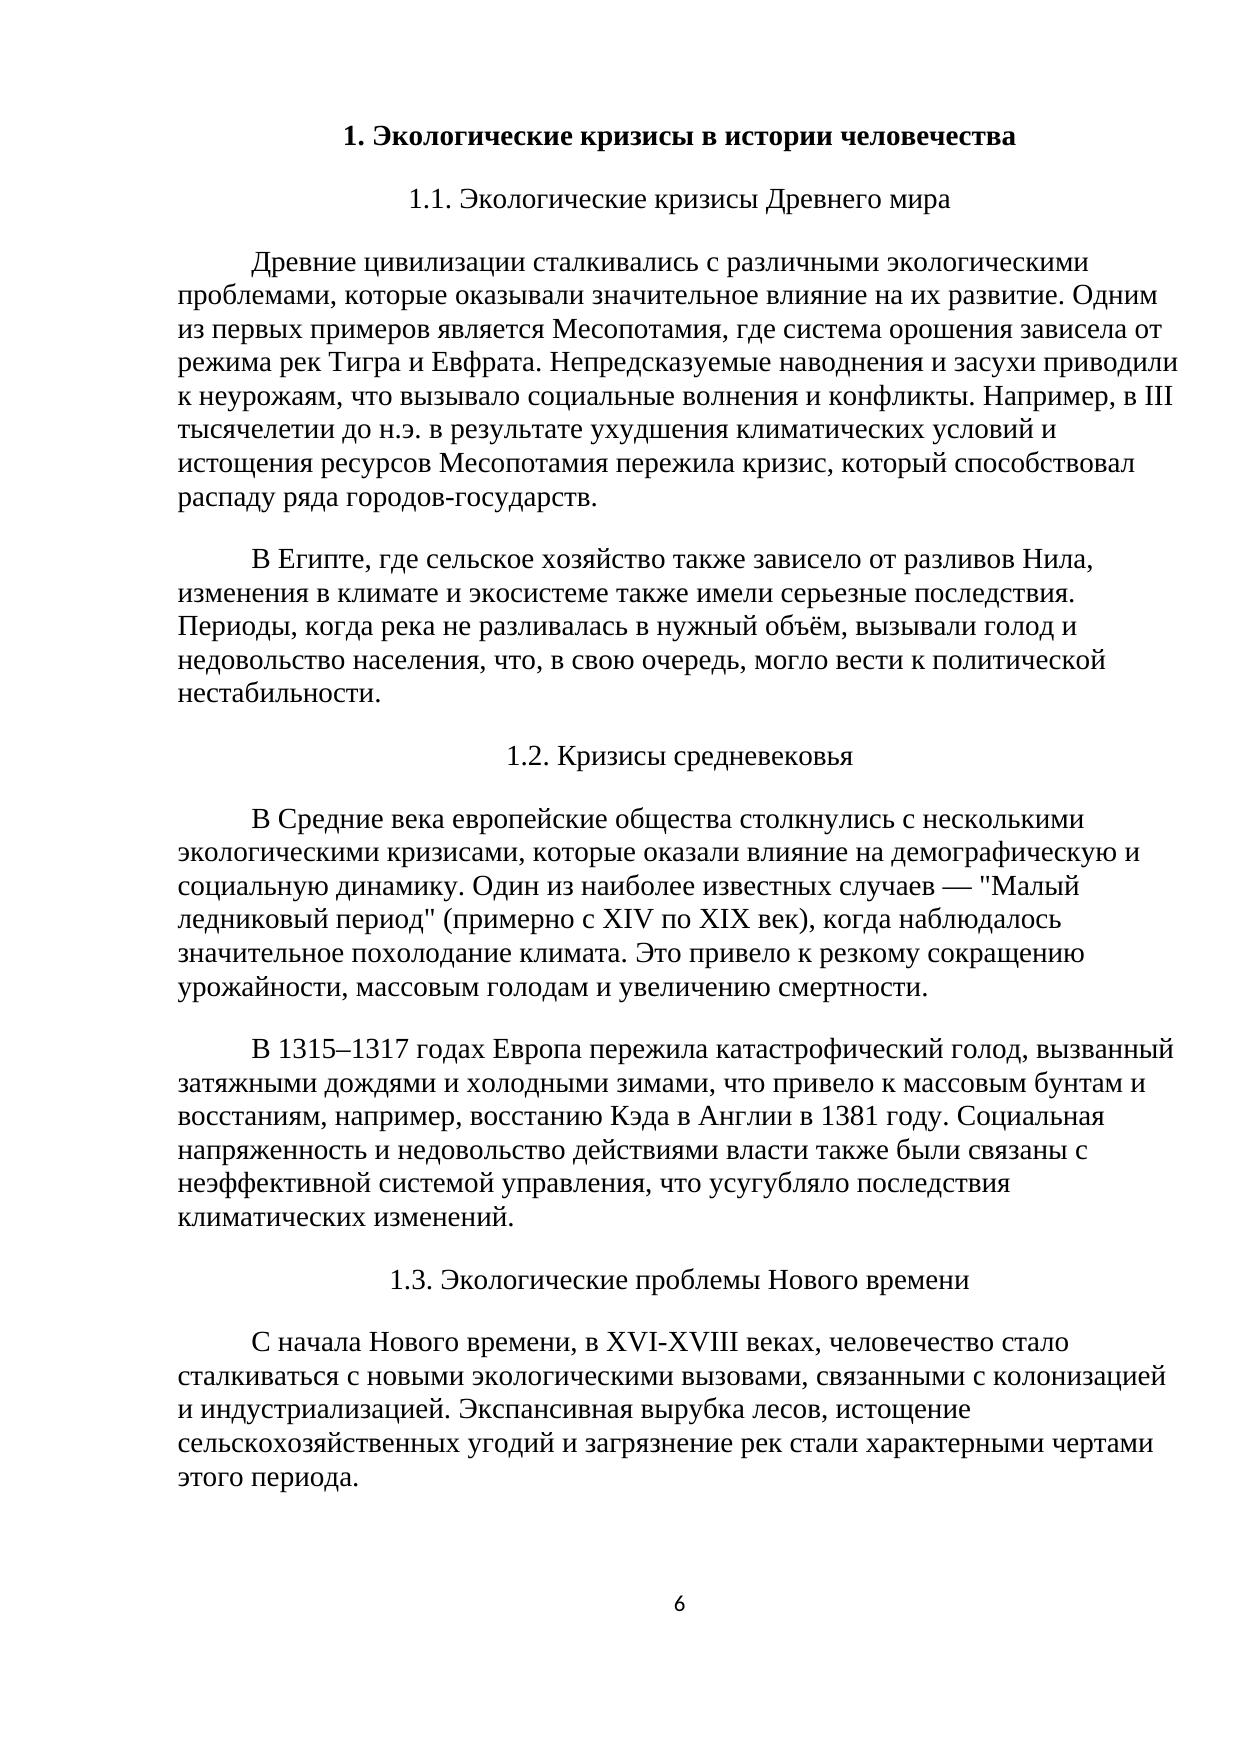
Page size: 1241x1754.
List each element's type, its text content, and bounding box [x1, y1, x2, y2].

subtitle С начала Нового времени, в XVI-XVIII веках, человечество стало сталкиваться с новыми экологическими вызовами, связанными с колонизацией и индустриализацией. Экспансивная вырубка лесов, истощение сельскохозяйственных угодий и загрязнение рек стали характерными чертами этого периода. [177, 1324, 1182, 1492]
subtitle 1.2. Кризисы средневековья [177, 738, 1182, 772]
subtitle Древние цивилизации сталкивались с различными экологическими проблемами, которые оказывали значительное влияние на их развитие. Одним из первых примеров является Месопотамия, где система орошения зависела от режима рек Тигра и Евфрата. Непредсказуемые наводнения и засухи приводили к неурожаям, что вызывало социальные волнения и конфликты. Например, в III тысячелетии до н.э. в результате ухудшения климатических условий и истощения ресурсов Месопотамия пережила кризис, который способствовал распаду ряда городов-государств. [177, 244, 1182, 512]
subtitle 1.1. Экологические кризисы Древнего мира [177, 181, 1182, 215]
subtitle В Средние века европейские общества столкнулись с несколькими экологическими кризисами, которые оказали влияние на демографическую и социальную динамику. Один из наиболее известных случаев — "Малый ледниковый период" (примерно с XIV по XIX век), когда наблюдалось значительное похолодание климата. Это привело к резкому сокращению урожайности, массовым голодам и увеличению смертности. [177, 801, 1182, 1002]
subtitle 1.3. Экологические проблемы Нового времени [177, 1262, 1182, 1295]
subtitle 1. Экологические кризисы в истории человечества [177, 118, 1182, 152]
subtitle В Египте, где сельское хозяйство также зависело от разливов Нила, изменения в климате и экосистеме также имели серьезные последствия. Периоды, когда река не разливалась в нужный объём, вызывали голод и недовольство населения, что, в свою очередь, могло вести к политической нестабильности. [177, 541, 1182, 709]
subtitle В 1315–1317 годах Европа пережила катастрофический голод, вызванный затяжными дождями и холодными зимами, что привело к массовым бунтам и восстаниям, например, восстанию Кэда в Англии в 1381 году. Социальная напряженность и недовольство действиями власти также были связаны с неэффективной системой управления, что усугубляло последствия климатических изменений. [177, 1031, 1182, 1233]
